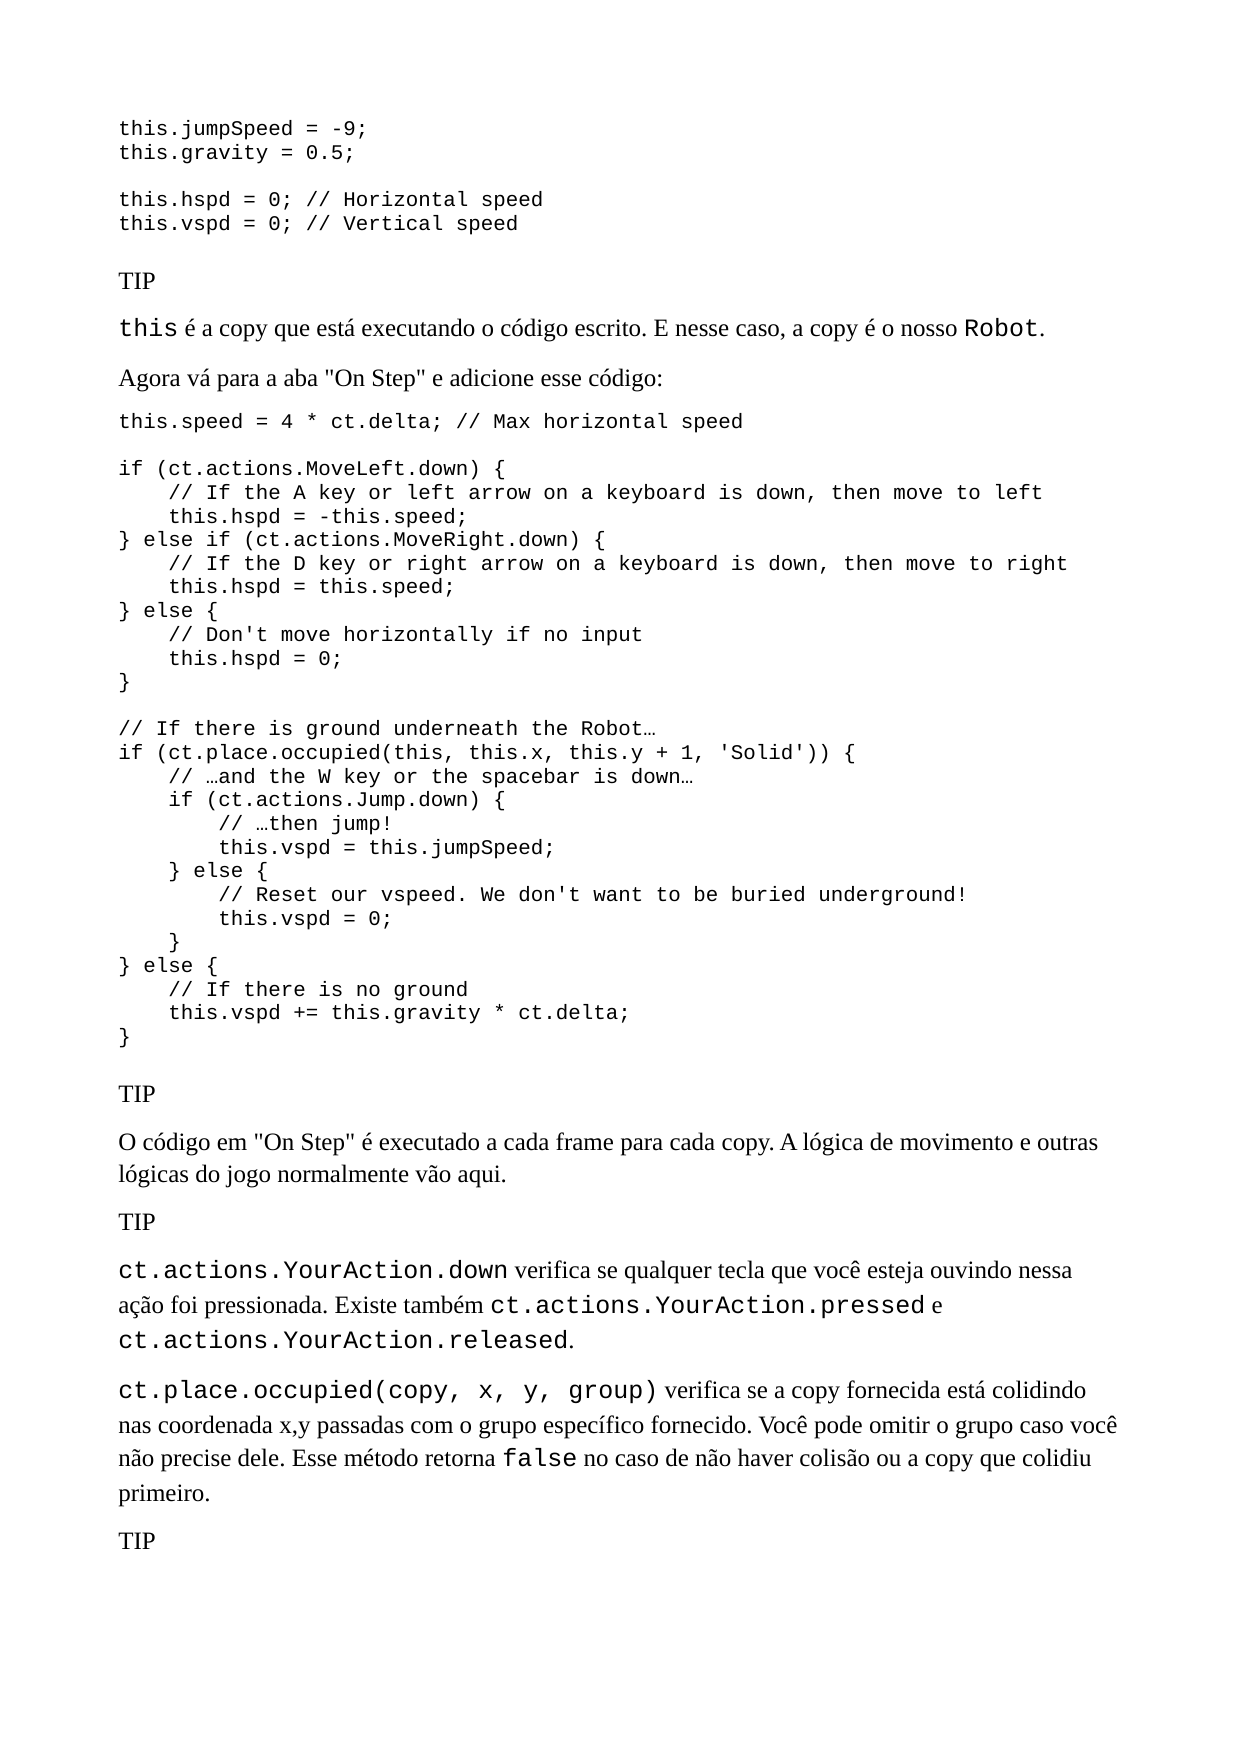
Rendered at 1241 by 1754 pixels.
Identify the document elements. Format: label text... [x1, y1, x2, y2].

text this.hspd = 0; [118, 647, 1122, 671]
text } [118, 1026, 1122, 1049]
text this.vspd += this.gravity * ct.delta; [118, 1002, 1122, 1026]
text Agora vá para a aba "On Step" e adicione esse código: [118, 363, 1122, 392]
text this é a copy que está executando o código escrito. E nesse caso, a copy é o nosso Robot. [118, 313, 1122, 344]
text O código em "On Step" é executado a cada frame para cada copy. A lógica de movimento e outras lógicas do jogo normalmente vão aqui. [118, 1127, 1122, 1188]
text this.vspd = 0; // Vertical speed [118, 213, 1122, 236]
text this.vspd = this.jumpSpeed; [118, 837, 1122, 860]
text // Reset our vspeed. We don't want to be buried underground! [118, 884, 1122, 908]
text this.vspd = 0; [118, 908, 1122, 931]
text this.gravity = 0.5; [118, 142, 1122, 165]
text this.hspd = this.speed; [118, 577, 1122, 600]
text TIP [118, 1079, 1122, 1108]
text } [118, 671, 1122, 695]
text this.speed = 4 * ct.delta; // Max horizontal speed [118, 411, 1122, 435]
text this.hspd = 0; // Horizontal speed [118, 189, 1122, 213]
text if (ct.actions.MoveLeft.down) { [118, 458, 1122, 482]
text } else { [118, 955, 1122, 978]
text this.hspd = -this.speed; [118, 506, 1122, 529]
text ct.actions.YourAction.down verifica se qualquer tecla que você esteja ouvindo nessa ação foi pressionada. Existe também ct.actions.YourAction.pressed e ct.actions.YourAction.released. [118, 1255, 1122, 1356]
text // Don't move horizontally if no input [118, 624, 1122, 647]
text // If the D key or right arrow on a keyboard is down, then move to right [118, 553, 1122, 577]
text // If there is no ground [118, 978, 1122, 1002]
text } else { [118, 600, 1122, 624]
text TIP [118, 266, 1122, 294]
text this.jumpSpeed = -9; [118, 118, 1122, 142]
text // …and the W key or the spacebar is down… [118, 766, 1122, 789]
text if (ct.actions.Jump.down) { [118, 789, 1122, 813]
text ct.place.occupied(copy, x, y, group) verifica se a copy fornecida está colidindo nas coordenada x,y passadas com o grupo específico fornecido. Você pode omitir o grupo caso você não precise dele. Esse método retorna false no caso de não haver colisão ou a copy que colidiu primeiro. [118, 1375, 1122, 1507]
text if (ct.place.occupied(this, this.x, this.y + 1, 'Solid')) { [118, 742, 1122, 766]
text } else if (ct.actions.MoveRight.down) { [118, 529, 1122, 553]
text // If there is ground underneath the Robot… [118, 718, 1122, 742]
text // …then jump! [118, 813, 1122, 837]
text } else { [118, 860, 1122, 884]
text TIP [118, 1207, 1122, 1236]
text // If the A key or left arrow on a keyboard is down, then move to left [118, 482, 1122, 506]
text } [118, 931, 1122, 955]
text TIP [118, 1526, 1122, 1554]
